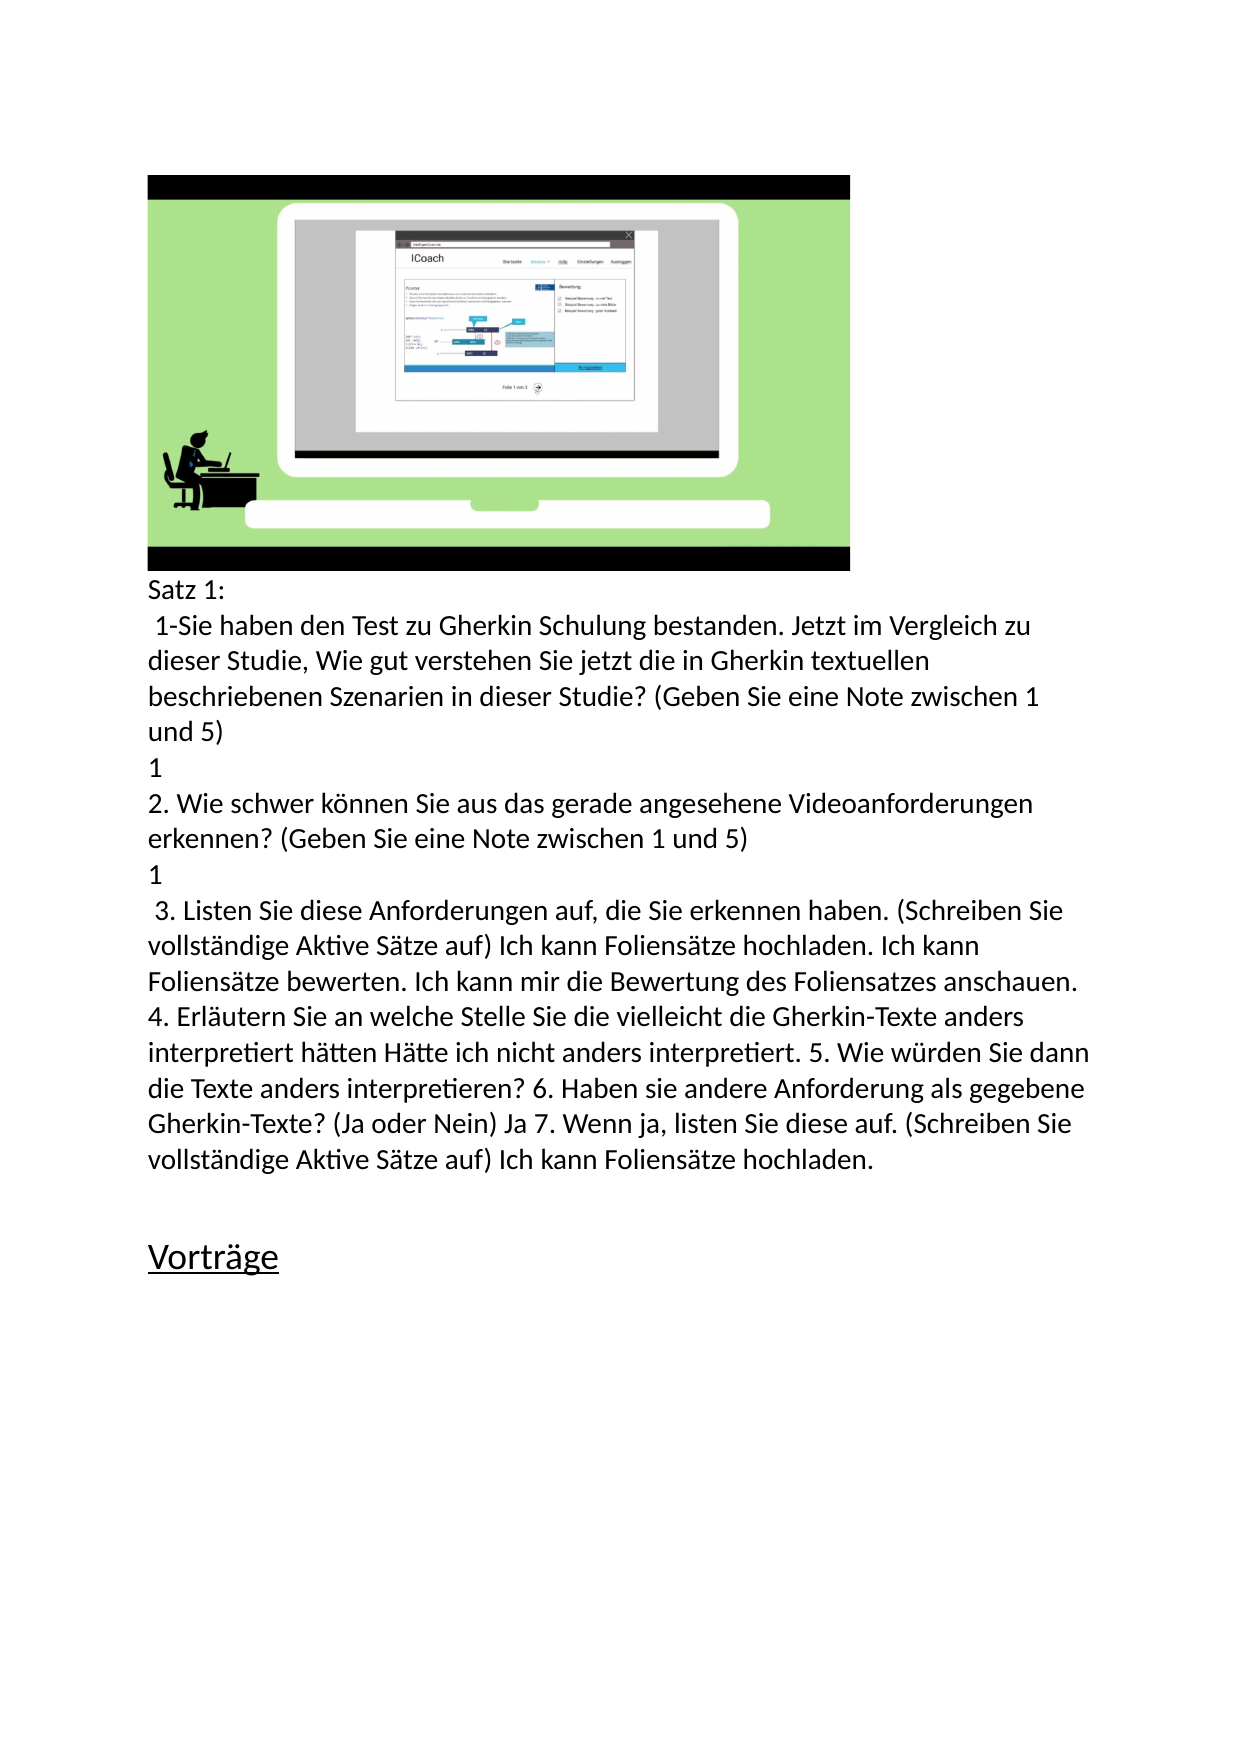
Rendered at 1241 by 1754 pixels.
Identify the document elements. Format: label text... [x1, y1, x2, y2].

text 1 [148, 749, 1093, 785]
text 3. Listen Sie diese Anforderungen auf, die Sie erkennen haben. (Schreiben Sie vollständige Aktive Sätze auf) Ich kann Foliensätze hochladen. Ich kann Foliensätze bewerten. Ich kann mir die Bewertung des Foliensatzes anschauen. 4. Erläutern Sie an welche Stelle Sie die vielleicht die Gherkin-Texte anders interpretiert hätten Hätte ich nicht anders interpretiert. 5. Wie würden Sie dann die Texte anders interpretieren? 6. Haben sie andere Anforderung als gegebene Gherkin-Texte? (Ja oder Nein) Ja 7. Wenn ja, listen Sie diese auf. (Schreiben Sie vollständige Aktive Sätze auf) Ich kann Foliensätze hochladen. [148, 892, 1093, 1177]
subtitle Vorträge [148, 1233, 1093, 1278]
text 1-Sie haben den Test zu Gherkin Schulung bestanden. Jetzt im Vergleich zu dieser Studie, Wie gut verstehen Sie jetzt die in Gherkin textuellen beschriebenen Szenarien in dieser Studie? (Geben Sie eine Note zwischen 1 und 5) [148, 607, 1093, 749]
text 2. Wie schwer können Sie aus das gerade angesehene Videoanforderungen erkennen? (Geben Sie eine Note zwischen 1 und 5) [148, 785, 1093, 856]
text 1 [148, 856, 1093, 892]
text Satz 1: [148, 571, 1093, 607]
